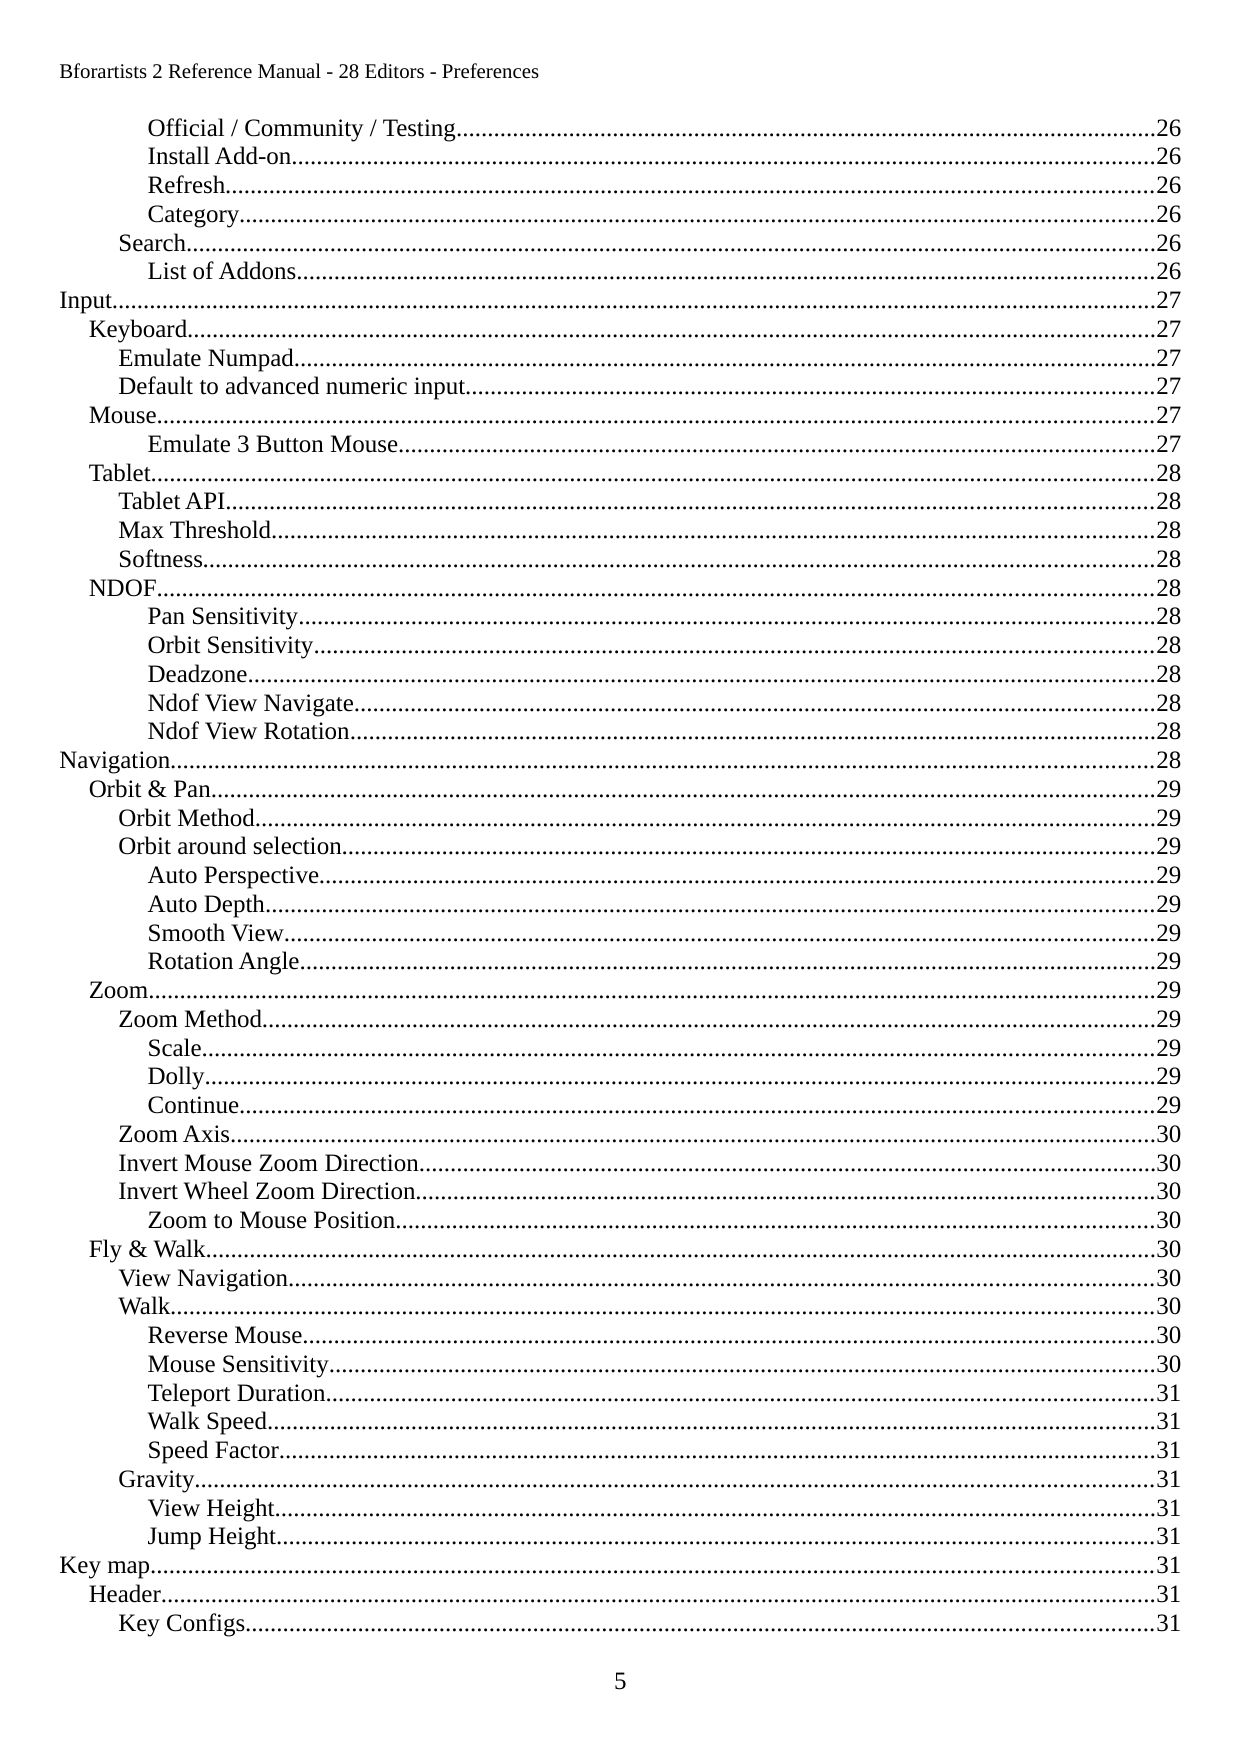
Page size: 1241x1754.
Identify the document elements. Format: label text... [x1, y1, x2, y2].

text Zoom to Mouse Position 30 [147, 1205, 1181, 1234]
text Category 26 [147, 199, 1181, 228]
text Smooth View 29 [147, 918, 1181, 946]
text Gravity 31 [118, 1464, 1181, 1493]
text Keyboard 27 [88, 314, 1181, 343]
text Install Add-on 26 [147, 141, 1181, 170]
text Orbit around selection 29 [118, 831, 1181, 860]
text Default to advanced numeric input 27 [118, 371, 1181, 400]
text Auto Perspective 29 [147, 860, 1181, 889]
text Teleport Duration 31 [147, 1378, 1181, 1406]
text Walk 30 [118, 1291, 1181, 1320]
text Key map 31 [59, 1550, 1181, 1579]
text Emulate Numpad 27 [118, 343, 1181, 371]
text Softness 28 [118, 544, 1181, 573]
text Scale 29 [147, 1033, 1181, 1061]
text Key Configs 31 [118, 1608, 1181, 1636]
text Orbit Sensitivity 28 [147, 630, 1181, 659]
text Navigation 28 [59, 745, 1181, 774]
text Dolly 29 [147, 1061, 1181, 1090]
text Zoom Method 29 [118, 1004, 1181, 1033]
text NDOF 28 [88, 573, 1181, 601]
text Input 27 [59, 285, 1181, 314]
text Search 26 [118, 228, 1181, 256]
text Zoom 29 [88, 975, 1181, 1004]
text Fly & Walk 30 [88, 1234, 1181, 1263]
text View Navigation 30 [118, 1263, 1181, 1291]
text Jump Height 31 [147, 1521, 1181, 1550]
text Mouse 27 [88, 400, 1181, 429]
text Walk Speed 31 [147, 1406, 1181, 1435]
text Official / Community / Testing 26 [147, 113, 1181, 141]
text Auto Depth 29 [147, 889, 1181, 918]
text Zoom Axis 30 [118, 1119, 1181, 1148]
text View Height 31 [147, 1493, 1181, 1521]
text List of Addons 26 [147, 256, 1181, 285]
text Reverse Mouse 30 [147, 1320, 1181, 1349]
text Mouse Sensitivity 30 [147, 1349, 1181, 1378]
text Rotation Angle 29 [147, 946, 1181, 975]
text Max Threshold 28 [118, 515, 1181, 544]
text Tablet API 28 [118, 486, 1181, 515]
text Ndof View Rotation 28 [147, 716, 1181, 745]
text Ndof View Navigate 28 [147, 688, 1181, 716]
text Invert Wheel Zoom Direction 30 [118, 1176, 1181, 1205]
text Invert Mouse Zoom Direction 30 [118, 1148, 1181, 1176]
text Continue 29 [147, 1090, 1181, 1119]
text Refresh 26 [147, 170, 1181, 199]
text Header 31 [88, 1579, 1181, 1608]
text Tablet 28 [88, 458, 1181, 486]
text Orbit & Pan 29 [88, 774, 1181, 803]
text Emulate 3 Button Mouse 27 [147, 429, 1181, 458]
text Orbit Method 29 [118, 803, 1181, 831]
text Deadzone 28 [147, 659, 1181, 688]
text Speed Factor 31 [147, 1435, 1181, 1464]
text Pan Sensitivity 28 [147, 601, 1181, 630]
